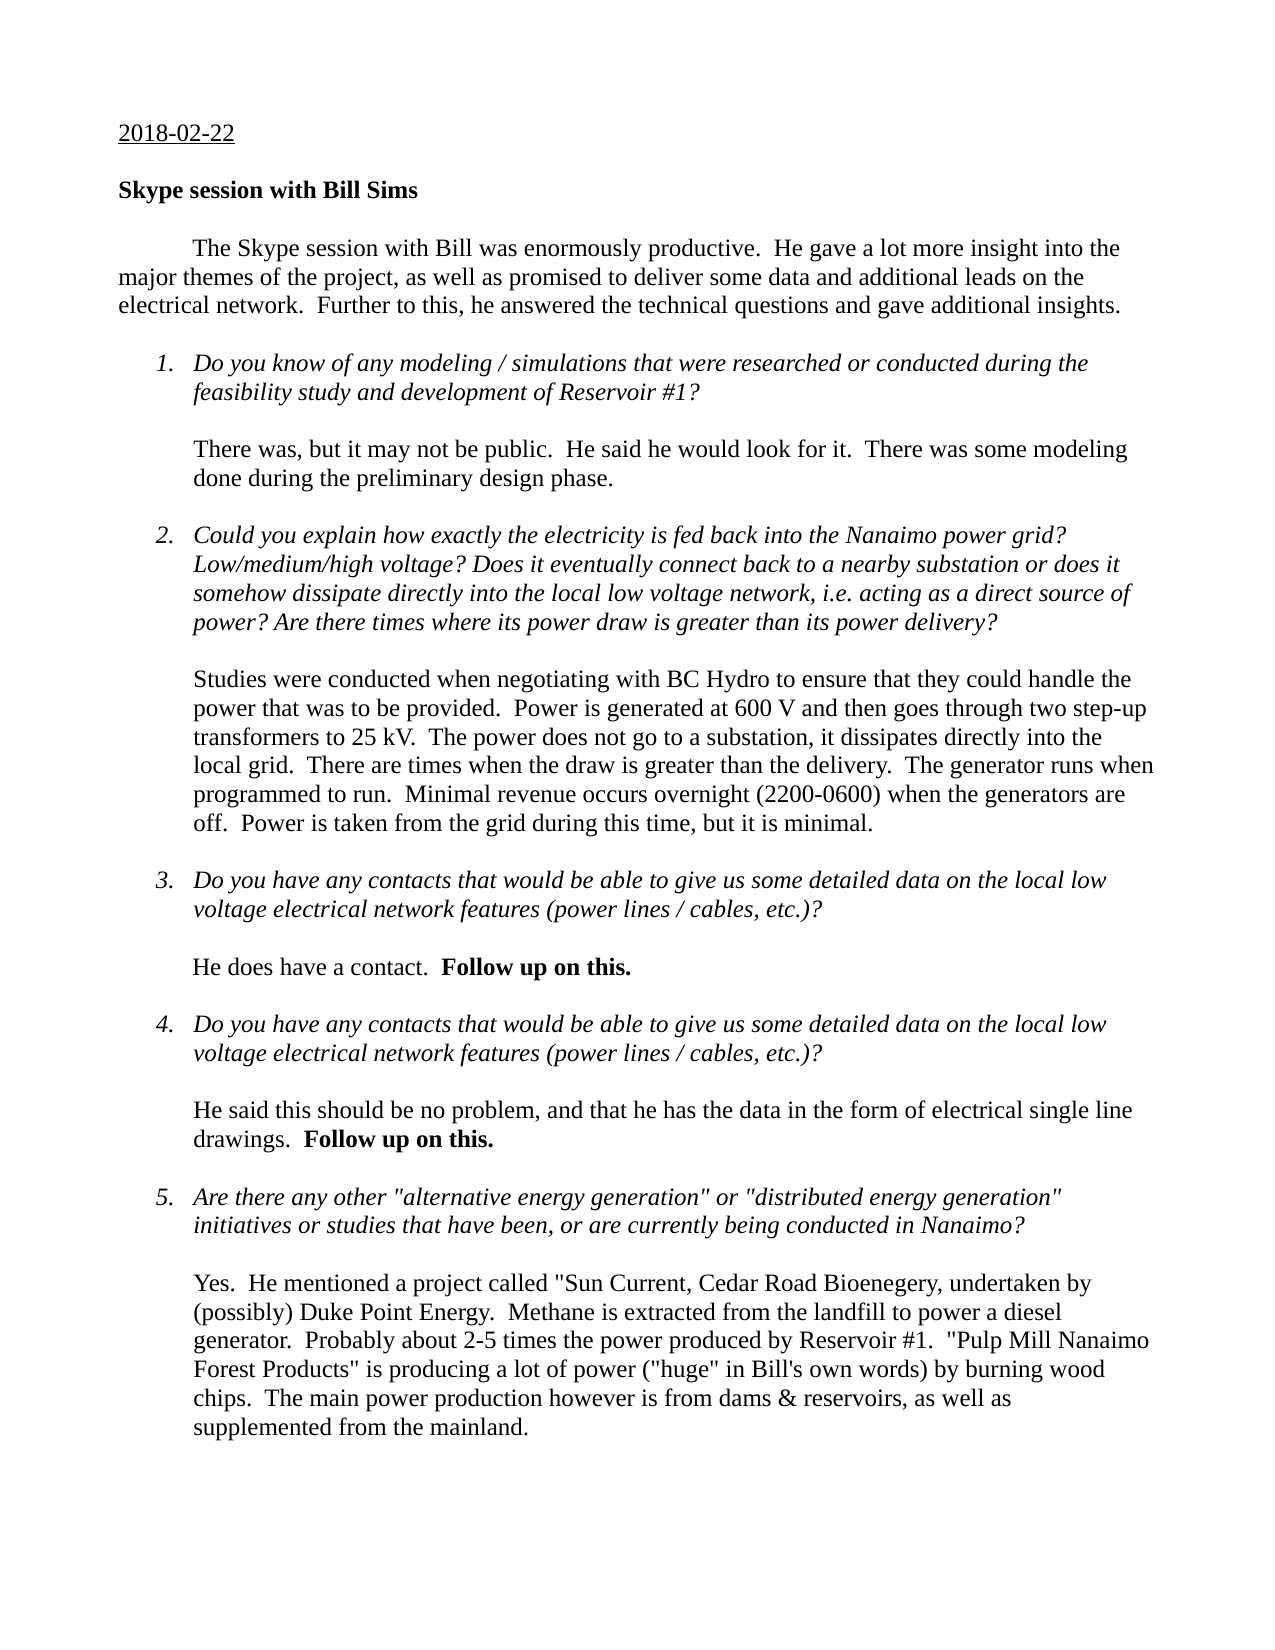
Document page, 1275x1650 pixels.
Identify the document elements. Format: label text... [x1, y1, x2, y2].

list Do you know of any modeling / simulations that were researched or conducted during the feasibility study and development of Reservoir #1? [156, 348, 1157, 406]
text He said this should be no problem, and that he has the data in the form of electrical single line drawings. Follow up on this. [193, 1096, 1157, 1153]
list Yes. He mentioned a project called "Sun Current, Cedar Road Bioenegery, undertaken by (possibly) Duke Point Energy. Methane is extracted from the landfill to power a diesel generator. Probably about 2-5 times the power produced by Reservoir #1. "Pulp Mill Nanaimo Forest Products" is producing a lot of power ("huge" in Bill's own words) by burning wood chips. The main power production however is from dams & reservoirs, as well as supplemented from the mainland. [156, 1268, 1157, 1441]
list Are there any other "alternative energy generation" or "distributed energy generation" initiatives or studies that have been, or are currently being conducted in Nanaimo? [156, 1182, 1157, 1239]
list Studies were conducted when negotiating with BC Hydro to ensure that they could handle the power that was to be provided. Power is generated at 600 V and then goes through two step-up transformers to 25 kV. The power does not go to a substation, it dissipates directly into the local grid. There are times when the draw is greater than the delivery. The generator runs when programmed to run. Minimal revenue occurs overnight (2200-0600) when the generators are off. Power is taken from the grid during this time, but it is minimal. [156, 664, 1157, 837]
list Could you explain how exactly the electricity is fed back into the Nanaimo power grid? Low/medium/high voltage? Does it eventually connect back to a nearby substation or does it somehow dissipate directly into the local low voltage network, i.e. acting as a direct source of power? Are there times where its power draw is greater than its power delivery? [156, 521, 1157, 636]
list Do you have any contacts that would be able to give us some detailed data on the local low voltage electrical network features (power lines / cables, etc.)? [156, 866, 1157, 923]
text The Skype session with Bill was enormously productive. He gave a lot more insight into the major themes of the project, as well as promised to deliver some data and additional leads on the electrical network. Further to this, he answered the technical questions and gave additional insights. [118, 233, 1157, 319]
list There was, but it may not be public. He said he would look for it. There was some modeling done during the preliminary design phase. [156, 434, 1157, 492]
list Do you have any contacts that would be able to give us some detailed data on the local low voltage electrical network features (power lines / cables, etc.)? [156, 1009, 1157, 1067]
text Skype session with Bill Sims [118, 176, 1157, 204]
text 2018-02-22 [118, 118, 1157, 147]
text He does have a contact. Follow up on this. [118, 952, 1157, 981]
